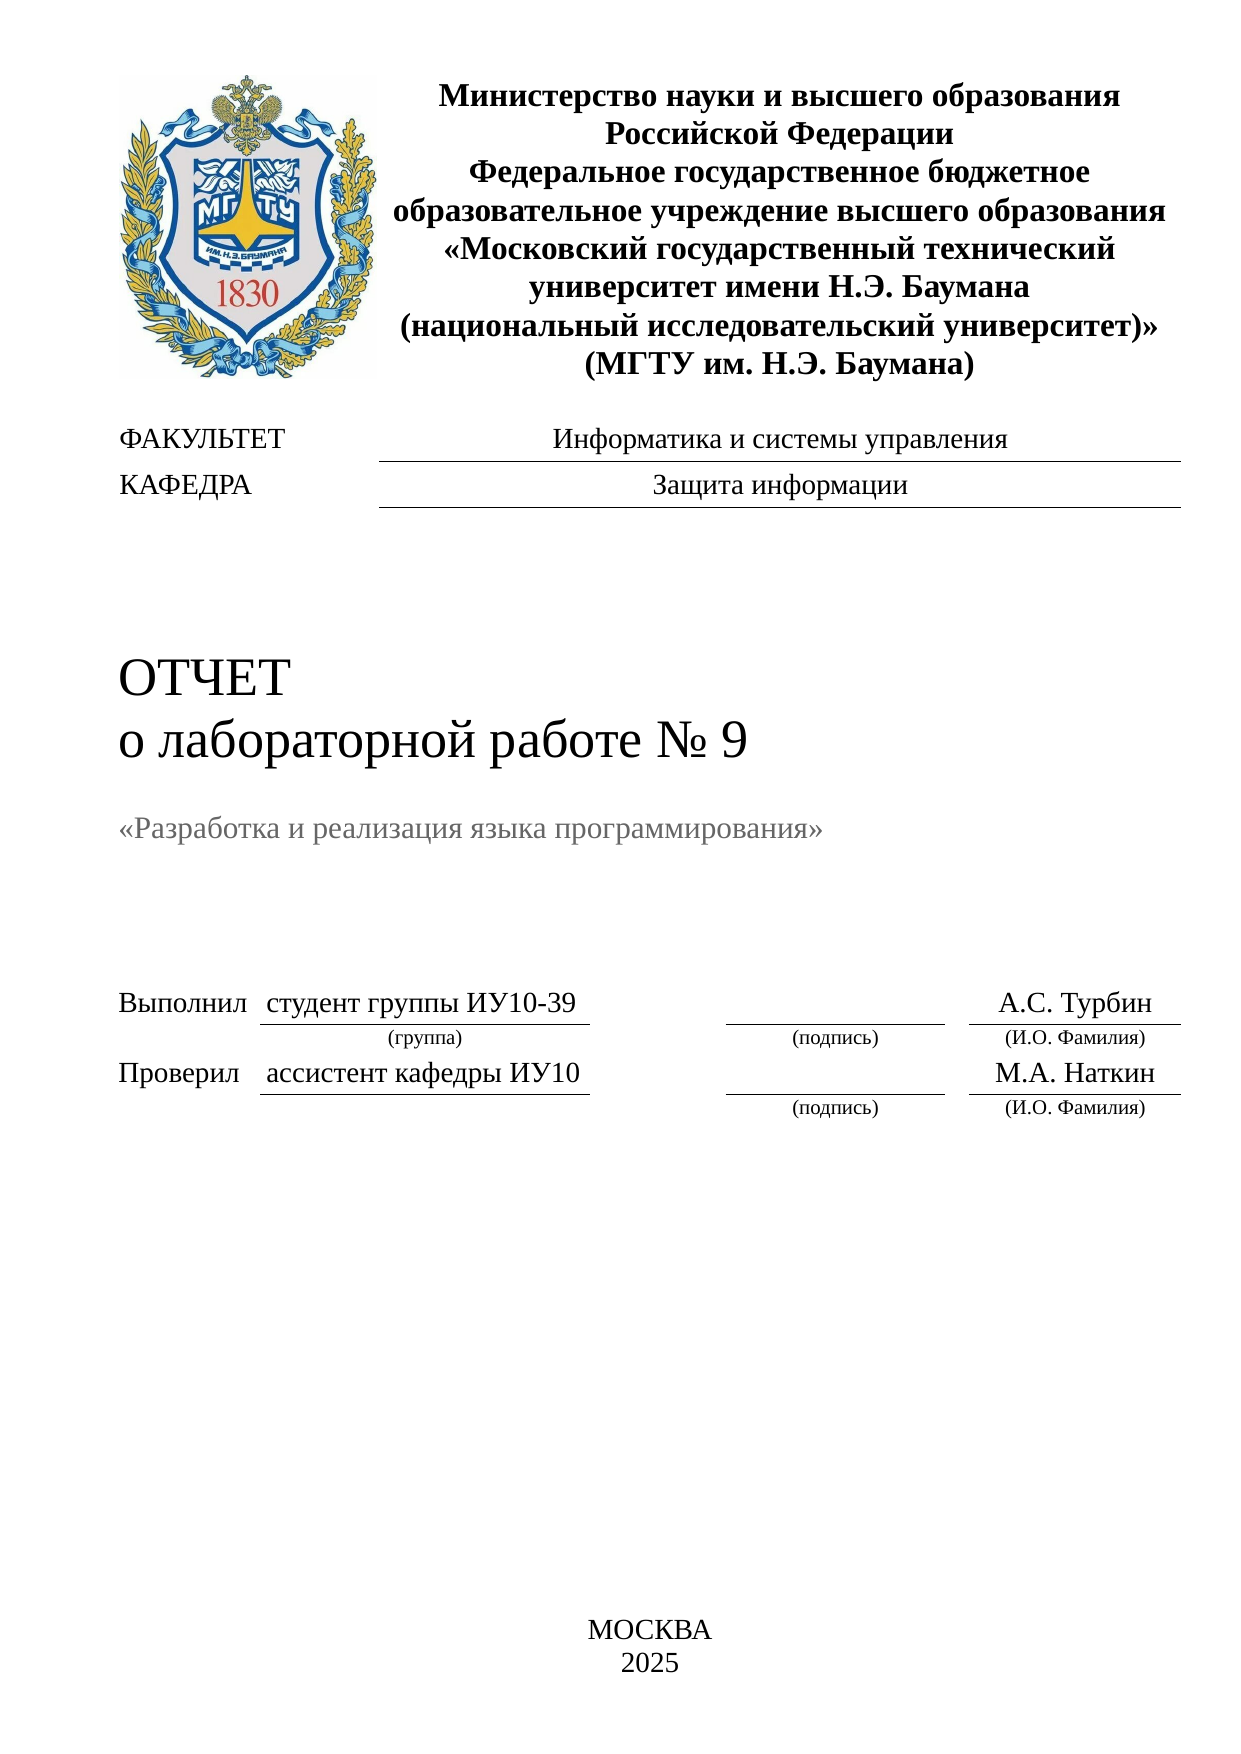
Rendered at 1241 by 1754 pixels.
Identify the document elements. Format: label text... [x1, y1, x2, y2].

table_header [590, 979, 726, 1024]
table_cell КАФЕДРА [118, 461, 379, 507]
table_cell [590, 1024, 726, 1049]
text ОТЧЕТ о лабораторной работе № 9 [118, 645, 1181, 769]
table_header А.С. Турбин [969, 979, 1181, 1024]
table_header ФАКУЛЬТЕТ [118, 416, 379, 461]
table_cell [590, 1049, 726, 1094]
table_cell [945, 1094, 969, 1119]
table_header Информатика и системы управления [379, 416, 1181, 461]
table_cell (группа) [260, 1025, 590, 1049]
table_header Выполнил [118, 979, 260, 1024]
table_cell [118, 1094, 260, 1119]
table_cell [260, 1095, 590, 1119]
table_cell [590, 1094, 726, 1119]
table_cell [726, 1049, 945, 1094]
table_header [726, 979, 945, 1024]
table_cell М.А. Наткин [969, 1049, 1181, 1094]
table_cell (подпись) [726, 1025, 945, 1049]
table_cell [945, 1049, 969, 1094]
table_cell Защита информации [379, 462, 1181, 507]
table_cell ассистент кафедры ИУ10 [260, 1049, 590, 1094]
table_cell (подпись) [726, 1095, 945, 1119]
text «Разработка и реализация языка программирования» [118, 809, 1181, 845]
table_cell [945, 1024, 969, 1049]
table_cell (И.О. Фамилия) [969, 1095, 1181, 1119]
table_cell [118, 1024, 260, 1049]
table_header [945, 979, 969, 1024]
table_cell Проверил [118, 1049, 260, 1094]
table_cell (И.О. Фамилия) [969, 1025, 1181, 1049]
table_header студент группы ИУ10-39 [260, 979, 590, 1024]
